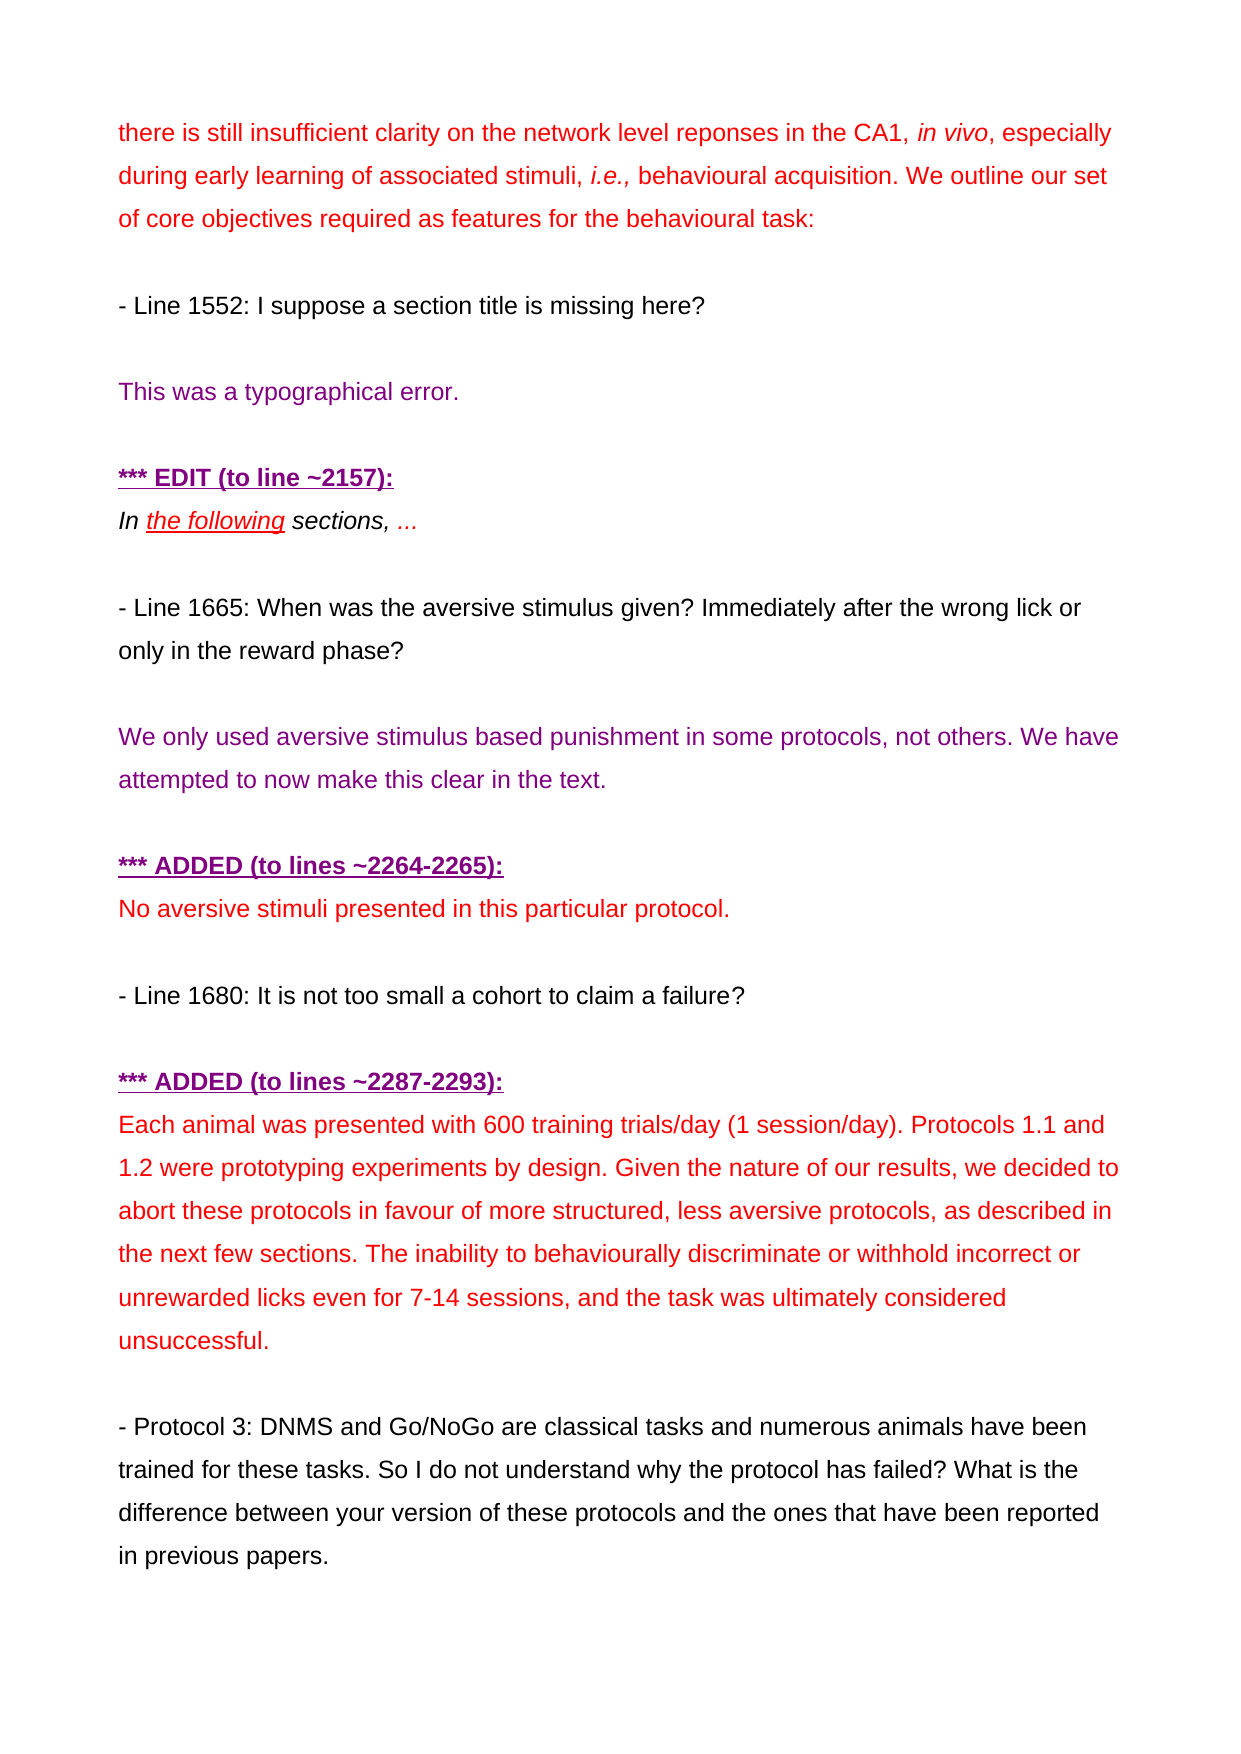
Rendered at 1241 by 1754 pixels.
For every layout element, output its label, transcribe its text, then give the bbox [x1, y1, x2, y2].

text *** ADDED (to lines ~2264-2265): [118, 851, 1122, 880]
text - Line 1552: I suppose a section title is missing here? [118, 291, 1122, 319]
text - Line 1665: When was the aversive stimulus given? Immediately after the wrong lick or only in the reward phase? [118, 592, 1122, 664]
text - Protocol 3: DNMS and Go/NoGo are classical tasks and numerous animals have been trained for these tasks. So I do not understand why the protocol has failed? What is the difference between your version of these protocols and the ones that have been reported in previous papers. [118, 1412, 1122, 1570]
text We only used aversive stimulus based punishment in some protocols, not others. We have attempted to now make this clear in the text. [118, 722, 1122, 794]
text there is still insufficient clarity on the network level reponses in the CA1, in vivo, especially during early learning of associated stimuli, i.e., behavioural acquisition. We outline our set of core objectives required as features for the behavioural task: [118, 118, 1122, 233]
text In the following sections, ... [118, 506, 1122, 535]
text *** EDIT (to line ~2157): [118, 463, 1122, 492]
text This was a typographical error. [118, 377, 1122, 406]
text *** ADDED (to lines ~2287-2293): [118, 1067, 1122, 1096]
text - Line 1680: It is not too small a cohort to claim a failure? [118, 981, 1122, 1009]
text No aversive stimuli presented in this particular protocol. [118, 894, 1122, 923]
text Each animal was presented with 600 training trials/day (1 session/day). Protocols 1.1 and 1.2 were prototyping experiments by design. Given the nature of our results, we decided to abort these protocols in favour of more structured, less aversive protocols, as described in the next few sections. The inability to behaviourally discriminate or withhold incorrect or unrewarded licks even for 7-14 sessions, and the task was ultimately considered unsuccessful. [118, 1110, 1122, 1354]
